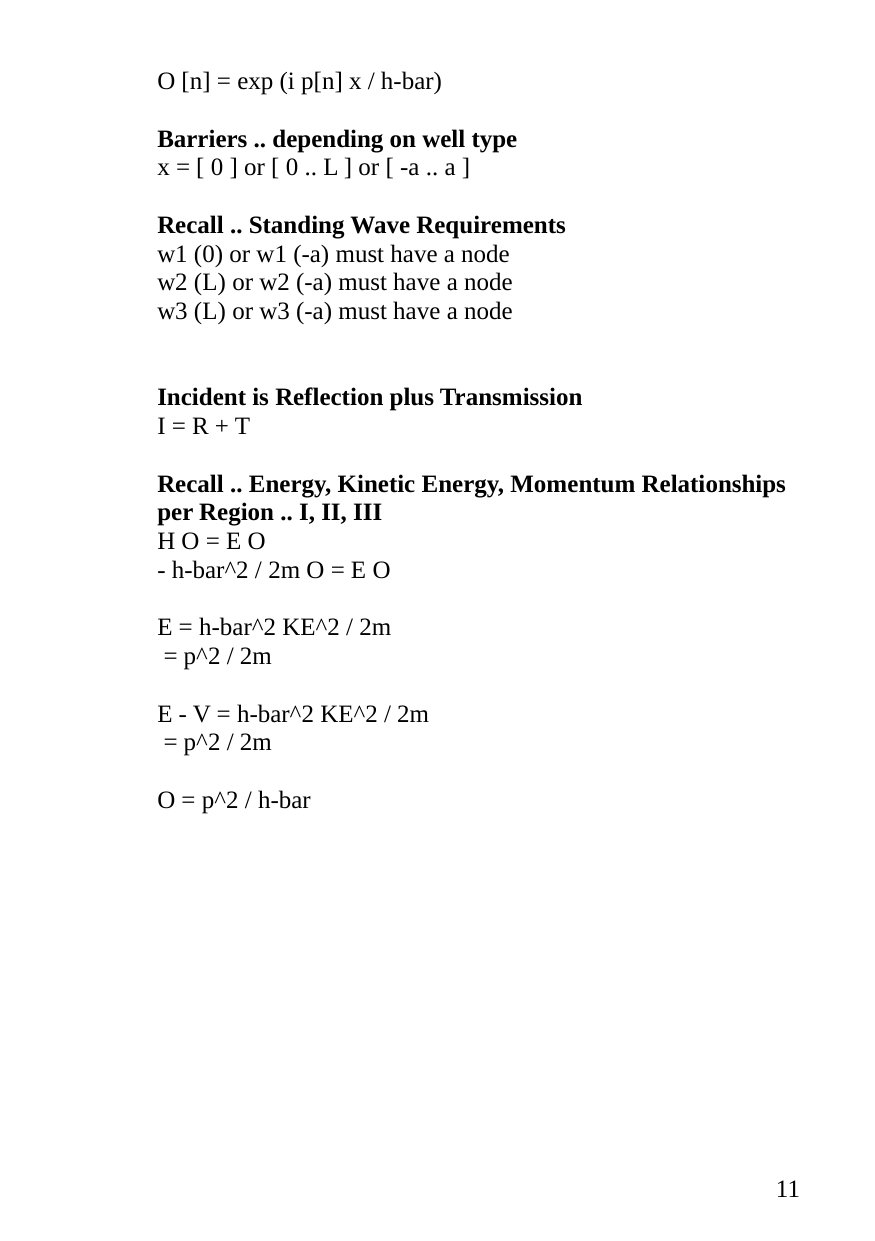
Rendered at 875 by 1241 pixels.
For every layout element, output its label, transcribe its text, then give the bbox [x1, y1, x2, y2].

table_cell [109, 526, 154, 555]
table_cell E - V = h-bar^2 KE^2 / 2m [154, 699, 793, 727]
table_cell [154, 38, 793, 66]
table_cell Recall .. Energy, Kinetic Energy, Momentum Relationships per Region .. I, II, III [154, 469, 793, 526]
table_cell O = p^2 / h-bar [154, 785, 793, 814]
table_cell [109, 239, 154, 267]
table_cell [154, 756, 793, 785]
table_cell [109, 613, 154, 641]
table_cell [109, 728, 154, 756]
table_cell [109, 699, 154, 727]
table_cell = p^2 / 2m [154, 641, 793, 670]
table_cell Barriers .. depending on well type [154, 124, 793, 152]
table_cell [109, 411, 154, 440]
table_cell w3 (L) or w3 (-a) must have a node [154, 296, 793, 325]
table_cell [109, 66, 154, 95]
table_cell [154, 181, 793, 210]
table_cell [109, 95, 154, 124]
table_cell [109, 181, 154, 210]
table_cell O [n] = exp (i p[n] x / h-bar) [154, 66, 793, 95]
table_cell [154, 670, 793, 699]
table_cell [109, 555, 154, 584]
table_cell [109, 670, 154, 699]
table_cell [109, 584, 154, 612]
table_cell [109, 383, 154, 411]
table_cell [109, 153, 154, 181]
table_cell [109, 124, 154, 152]
table_cell [109, 785, 154, 814]
table_cell [154, 814, 793, 842]
table_cell [109, 296, 154, 325]
table_cell Recall .. Standing Wave Requirements [154, 210, 793, 239]
table_cell [109, 469, 154, 526]
table_cell [109, 325, 154, 354]
table_cell [109, 756, 154, 785]
table_cell [154, 440, 793, 469]
table_cell [154, 95, 793, 124]
table_cell [109, 354, 154, 382]
table_cell w2 (L) or w2 (-a) must have a node [154, 268, 793, 296]
table_cell - h-bar^2 / 2m O = E O [154, 555, 793, 584]
table_cell [109, 268, 154, 296]
table_cell w1 (0) or w1 (-a) must have a node [154, 239, 793, 267]
table_cell Incident is Reflection plus Transmission [154, 383, 793, 411]
table_cell [154, 584, 793, 612]
table_cell [109, 38, 154, 66]
table_cell I = R + T [154, 411, 793, 440]
table_cell = p^2 / 2m [154, 728, 793, 756]
table_cell [109, 440, 154, 469]
table_cell [109, 641, 154, 670]
table_cell H O = E O [154, 526, 793, 555]
table_cell [154, 325, 793, 354]
table_cell x = [ 0 ] or [ 0 .. L ] or [ -a .. a ] [154, 153, 793, 181]
table_cell [109, 814, 154, 842]
table_cell E = h-bar^2 KE^2 / 2m [154, 613, 793, 641]
table_cell [154, 354, 793, 382]
table_cell [109, 210, 154, 239]
